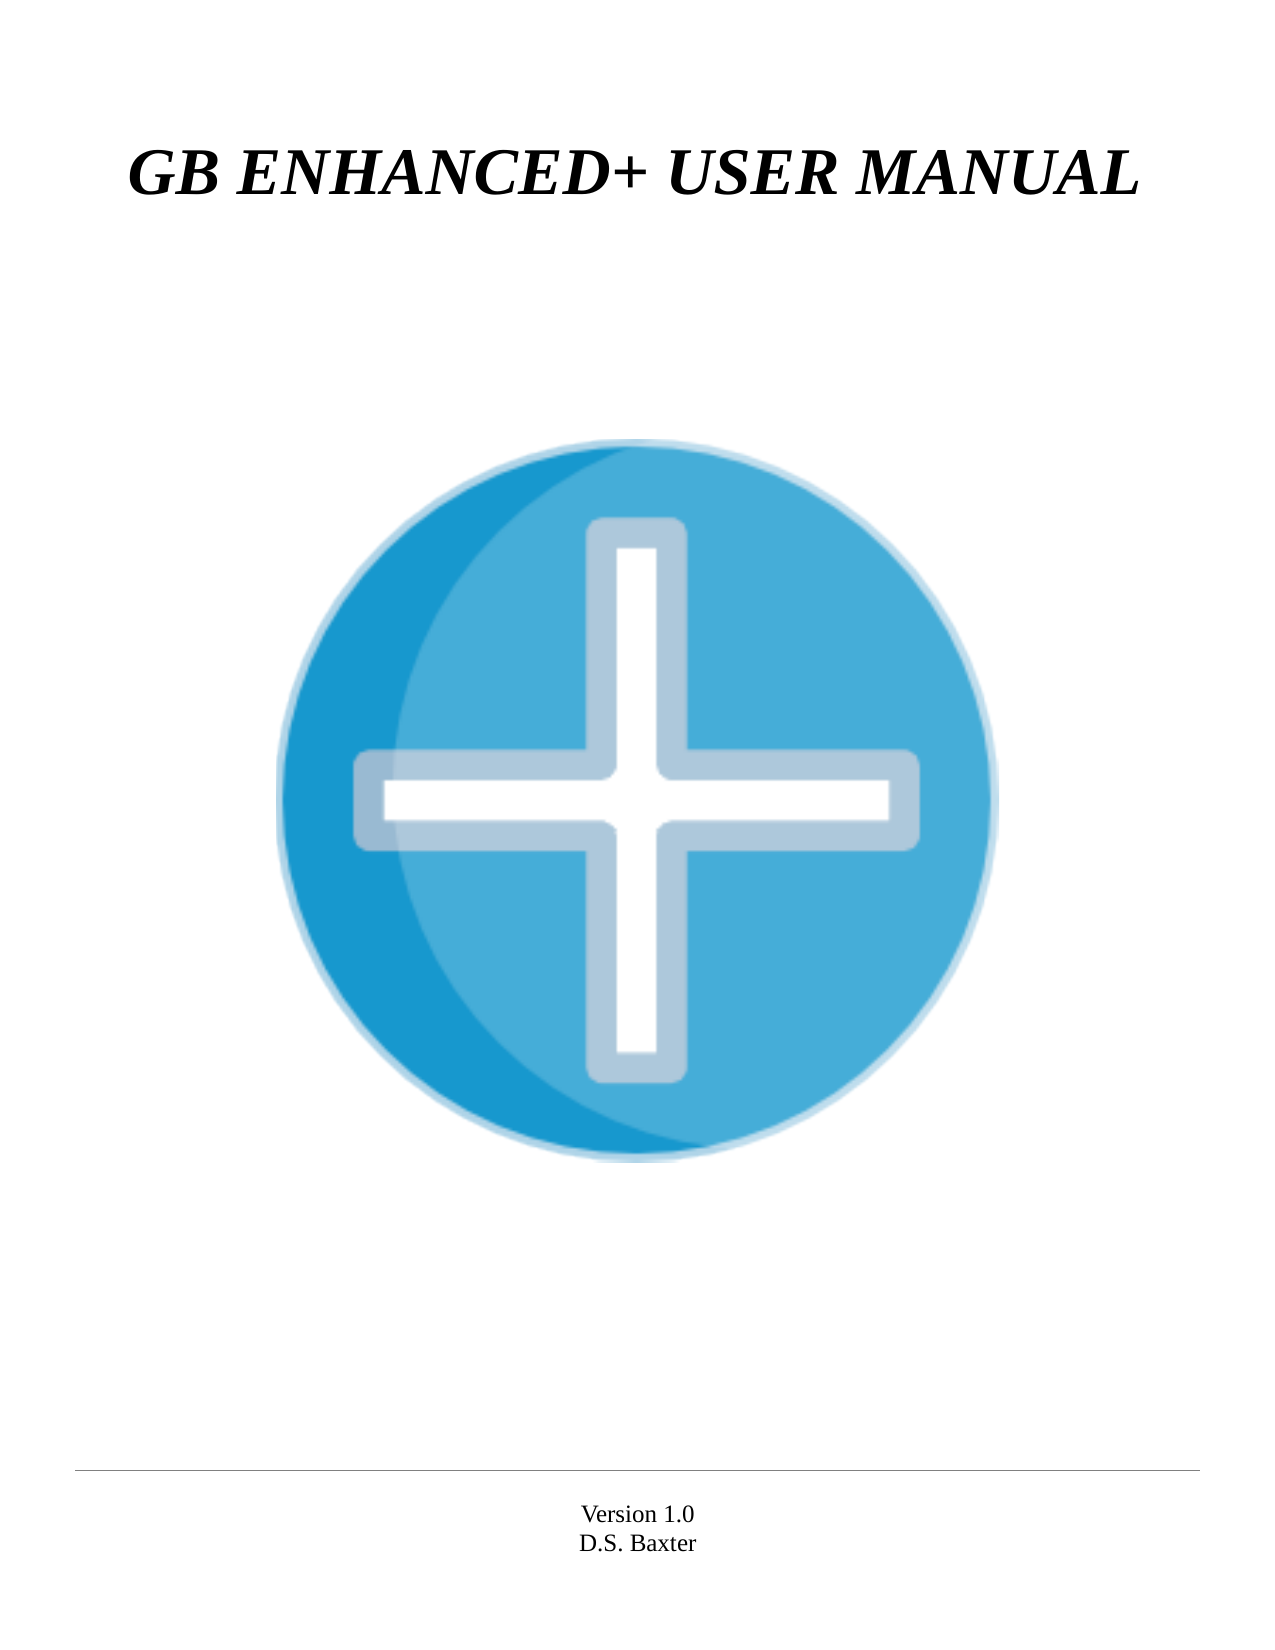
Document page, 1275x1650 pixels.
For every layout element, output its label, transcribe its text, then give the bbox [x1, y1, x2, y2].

text Version 1.0 [75, 1499, 1200, 1528]
text D.S. Baxter [75, 1528, 1200, 1557]
picture [276, 439, 1000, 1163]
text GB ENHANCED+ USER MANUAL [75, 132, 1200, 209]
